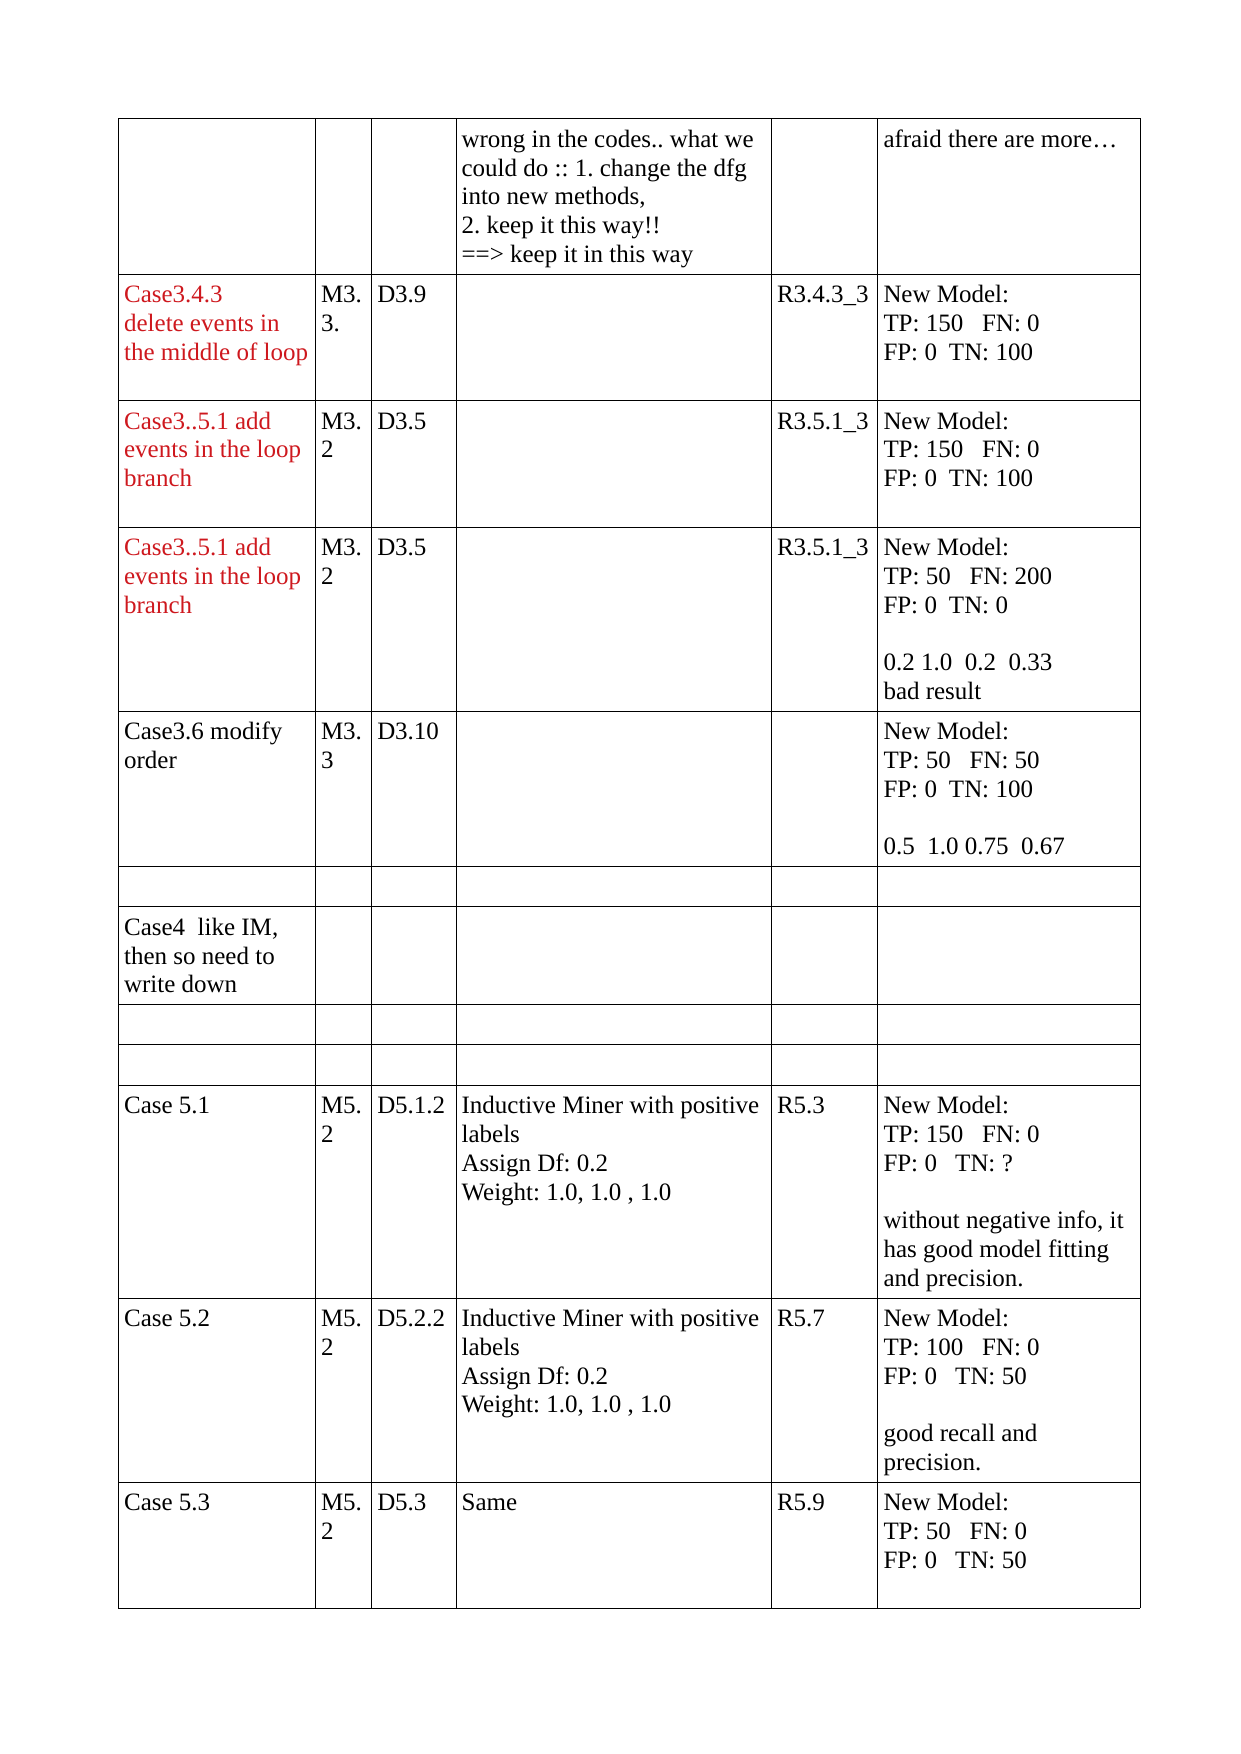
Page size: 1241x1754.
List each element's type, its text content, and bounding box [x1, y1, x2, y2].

table_cell [772, 867, 877, 906]
table_cell [457, 907, 771, 1004]
table_cell Case 5.3 [119, 1483, 315, 1608]
table_cell [878, 1045, 1140, 1085]
table_cell [372, 119, 456, 273]
table_cell R3.4.3_3 [772, 275, 877, 400]
table_cell D3.5 [372, 401, 456, 527]
table_cell R3.5.1_3 [772, 401, 877, 527]
table_cell [316, 1045, 371, 1085]
table_cell M3.2 [316, 528, 371, 711]
table_cell [316, 867, 371, 906]
table_cell R5.9 [772, 1483, 877, 1608]
table_cell R5.7 [772, 1299, 877, 1482]
table_cell Inductive Miner with positive labels Assign Df: 0.2 Weight: 1.0, 1.0 , 1.0 [457, 1299, 771, 1482]
table_cell [119, 1045, 315, 1085]
table_cell [878, 1005, 1140, 1044]
table_cell D5.3 [372, 1483, 456, 1608]
table_cell [457, 528, 771, 711]
table_cell [772, 1005, 877, 1044]
table_cell New Model: TP: 100 FN: 0 FP: 0 TN: 50 good recall and precision. [878, 1299, 1140, 1482]
table_cell New Model: TP: 50 FN: 0 FP: 0 TN: 50 [878, 1483, 1140, 1608]
table_cell New Model: TP: 50 FN: 50 FP: 0 TN: 100 0.5 1.0 0.75 0.67 [878, 712, 1140, 866]
table_cell [372, 1045, 456, 1085]
table_cell Case3.4.3 delete events in the middle of loop [119, 275, 315, 400]
table_cell [372, 1005, 456, 1044]
table_cell [457, 1005, 771, 1044]
table_cell Case3..5.1 add events in the loop branch [119, 528, 315, 711]
table_cell R5.3 [772, 1086, 877, 1297]
table_cell New Model: TP: 150 FN: 0 FP: 0 TN: 100 [878, 275, 1140, 400]
table_cell R3.5.1_3 [772, 528, 877, 711]
table_cell Case3.6 modify order [119, 712, 315, 866]
table_cell Case3..5.1 add events in the loop branch [119, 401, 315, 527]
table_cell [878, 907, 1140, 1004]
table_cell M3.3. [316, 275, 371, 400]
table_cell wrong in the codes.. what we could do :: 1. change the dfg into new methods, 2. keep it this way!! ==> keep it in this way [457, 119, 771, 273]
table_cell [772, 1045, 877, 1085]
table_cell [316, 907, 371, 1004]
table_cell [457, 867, 771, 906]
table_cell Inductive Miner with positive labels Assign Df: 0.2 Weight: 1.0, 1.0 , 1.0 [457, 1086, 771, 1297]
table_cell [457, 401, 771, 527]
table_cell M5.2 [316, 1299, 371, 1482]
table_cell D5.2.2 [372, 1299, 456, 1482]
table_cell M5.2 [316, 1086, 371, 1297]
table_cell [772, 712, 877, 866]
table_cell M3.3 [316, 712, 371, 866]
table_cell New Model: TP: 150 FN: 0 FP: 0 TN: 100 [878, 401, 1140, 527]
table_cell [119, 1005, 315, 1044]
table_cell [457, 1045, 771, 1085]
table_cell [457, 712, 771, 866]
table_cell [119, 119, 315, 273]
table_cell [772, 119, 877, 273]
table_cell [372, 907, 456, 1004]
table_cell D3.10 [372, 712, 456, 866]
table_cell [119, 867, 315, 906]
table_cell [372, 867, 456, 906]
table_cell M5.2 [316, 1483, 371, 1608]
table_cell Case 5.1 [119, 1086, 315, 1297]
table_cell [772, 907, 877, 1004]
table_cell M3.2 [316, 401, 371, 527]
table_cell afraid there are more… [878, 119, 1140, 273]
table_cell New Model: TP: 50 FN: 200 FP: 0 TN: 0 0.2 1.0 0.2 0.33 bad result [878, 528, 1140, 711]
table_cell [457, 275, 771, 400]
table_cell [316, 1005, 371, 1044]
table_cell New Model: TP: 150 FN: 0 FP: 0 TN: ? without negative info, it has good model fitting and precision. [878, 1086, 1140, 1297]
table_cell D3.5 [372, 528, 456, 711]
table_cell D5.1.2 [372, 1086, 456, 1297]
table_cell Same [457, 1483, 771, 1608]
table_cell Case4 like IM, then so need to write down [119, 907, 315, 1004]
table_cell [316, 119, 371, 273]
table_cell Case 5.2 [119, 1299, 315, 1482]
table_cell [878, 867, 1140, 906]
table_cell D3.9 [372, 275, 456, 400]
